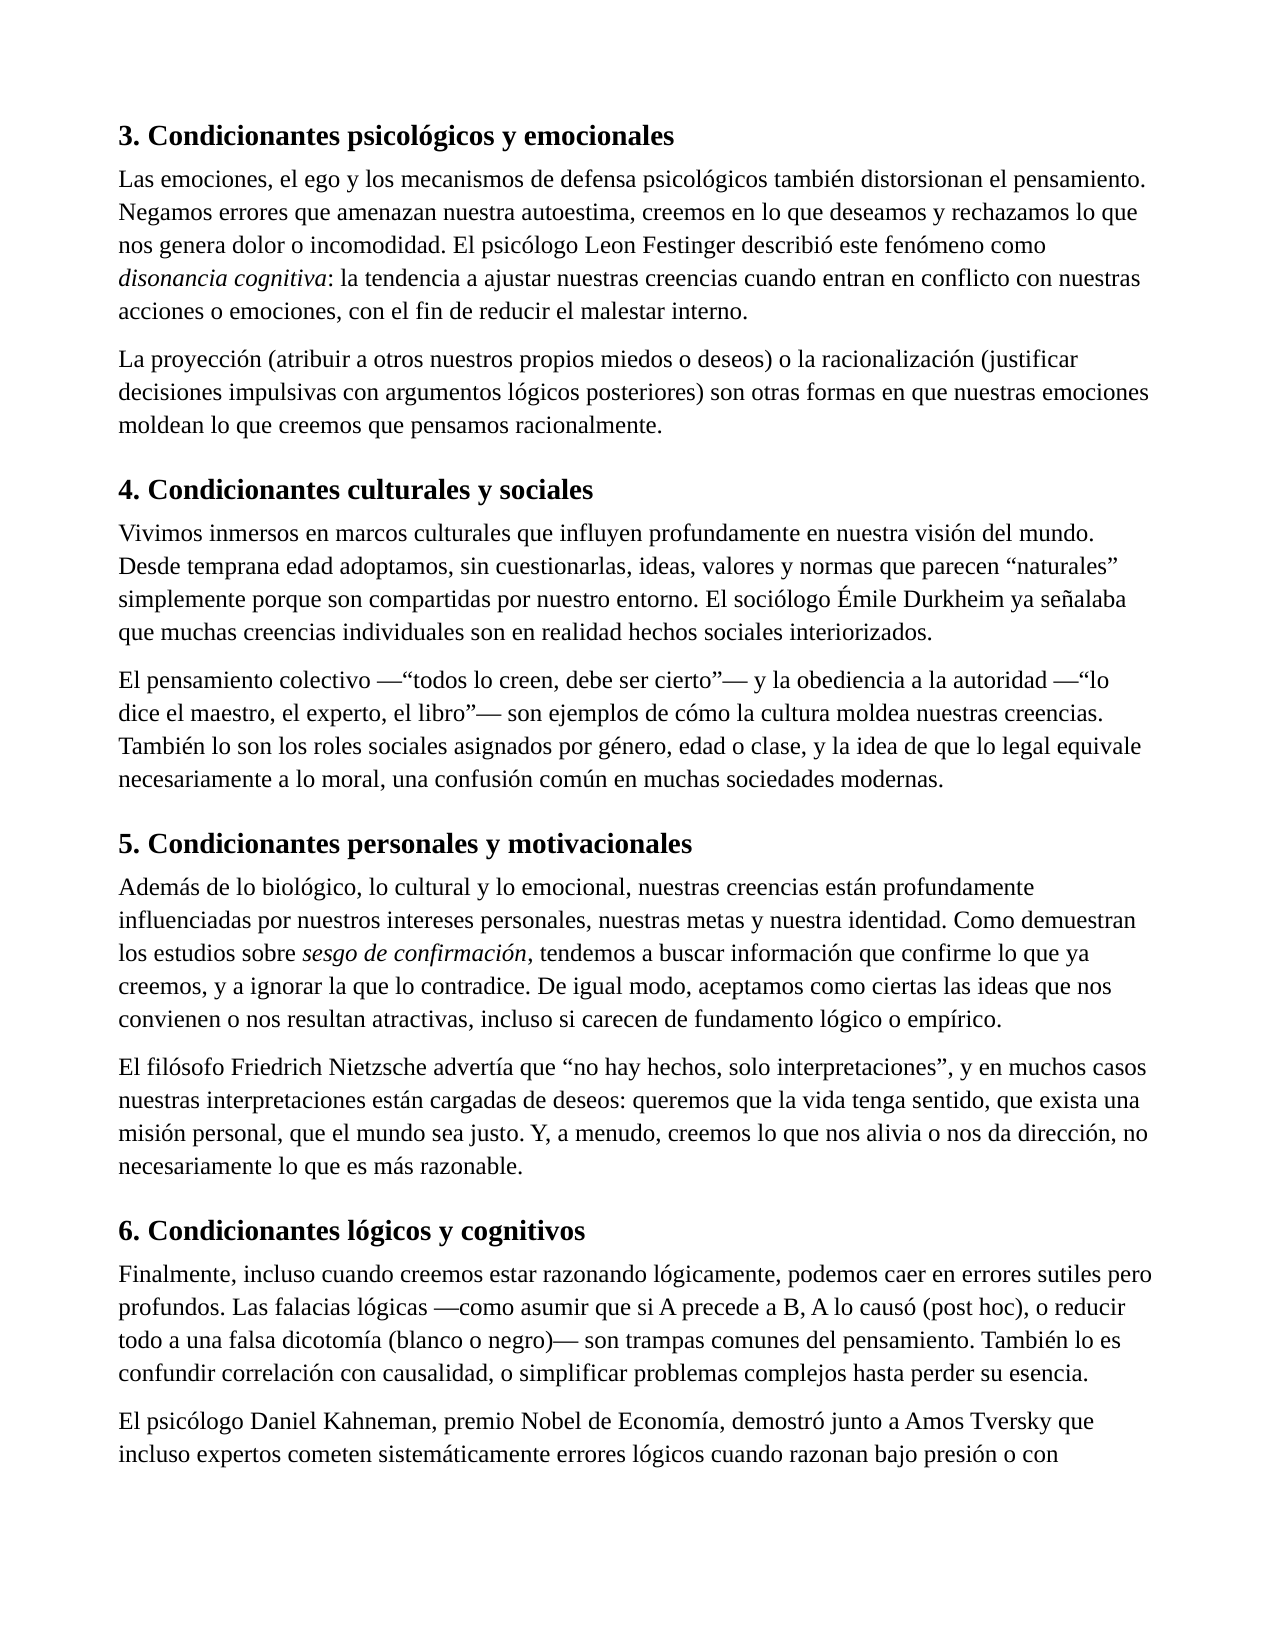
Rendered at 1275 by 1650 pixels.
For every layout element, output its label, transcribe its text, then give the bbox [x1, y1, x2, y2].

text Además de lo biológico, lo cultural y lo emocional, nuestras creencias están profundamente influenciadas por nuestros intereses personales, nuestras metas y nuestra identidad. Como demuestran los estudios sobre sesgo de confirmación, tendemos a buscar información que confirme lo que ya creemos, y a ignorar la que lo contradice. De igual modo, aceptamos como ciertas las ideas que nos convienen o nos resultan atractivas, incluso si carecen de fundamento lógico o empírico. [118, 872, 1157, 1033]
subtitle 3. Condicionantes psicológicos y emocionales [118, 118, 1157, 152]
text El psicólogo Daniel Kahneman, premio Nobel de Economía, demostró junto a Amos Tversky que incluso expertos cometen sistemáticamente errores lógicos cuando razonan bajo presión o con [118, 1406, 1157, 1467]
text Las emociones, el ego y los mecanismos de defensa psicológicos también distorsionan el pensamiento. Negamos errores que amenazan nuestra autoestima, creemos en lo que deseamos y rechazamos lo que nos genera dolor o incomodidad. El psicólogo Leon Festinger describió este fenómeno como disonancia cognitiva: la tendencia a ajustar nuestras creencias cuando entran en conflicto con nuestras acciones o emociones, con el fin de reducir el malestar interno. [118, 164, 1157, 325]
subtitle 4. Condicionantes culturales y sociales [118, 472, 1157, 506]
subtitle 5. Condicionantes personales y motivacionales [118, 826, 1157, 859]
text El filósofo Friedrich Nietzsche advertía que “no hay hechos, solo interpretaciones”, y en muchos casos nuestras interpretaciones están cargadas de deseos: queremos que la vida tenga sentido, que exista una misión personal, que el mundo sea justo. Y, a menudo, creemos lo que nos alivia o nos da dirección, no necesariamente lo que es más razonable. [118, 1052, 1157, 1179]
text La proyección (atribuir a otros nuestros propios miedos o deseos) o la racionalización (justificar decisiones impulsivas con argumentos lógicos posteriores) son otras formas en que nuestras emociones moldean lo que creemos que pensamos racionalmente. [118, 344, 1157, 439]
text Vivimos inmersos en marcos culturales que influyen profundamente en nuestra visión del mundo. Desde temprana edad adoptamos, sin cuestionarlas, ideas, valores y normas que parecen “naturales” simplemente porque son compartidas por nuestro entorno. El sociólogo Émile Durkheim ya señalaba que muchas creencias individuales son en realidad hechos sociales interiorizados. [118, 518, 1157, 646]
text Finalmente, incluso cuando creemos estar razonando lógicamente, podemos caer en errores sutiles pero profundos. Las falacias lógicas —como asumir que si A precede a B, A lo causó (post hoc), o reducir todo a una falsa dicotomía (blanco o negro)— son trampas comunes del pensamiento. También lo es confundir correlación con causalidad, o simplificar problemas complejos hasta perder su esencia. [118, 1259, 1157, 1387]
subtitle 6. Condicionantes lógicos y cognitivos [118, 1213, 1157, 1247]
text El pensamiento colectivo —“todos lo creen, debe ser cierto”— y la obediencia a la autoridad —“lo dice el maestro, el experto, el libro”— son ejemplos de cómo la cultura moldea nuestras creencias. También lo son los roles sociales asignados por género, edad o clase, y la idea de que lo legal equivale necesariamente a lo moral, una confusión común en muchas sociedades modernas. [118, 665, 1157, 793]
